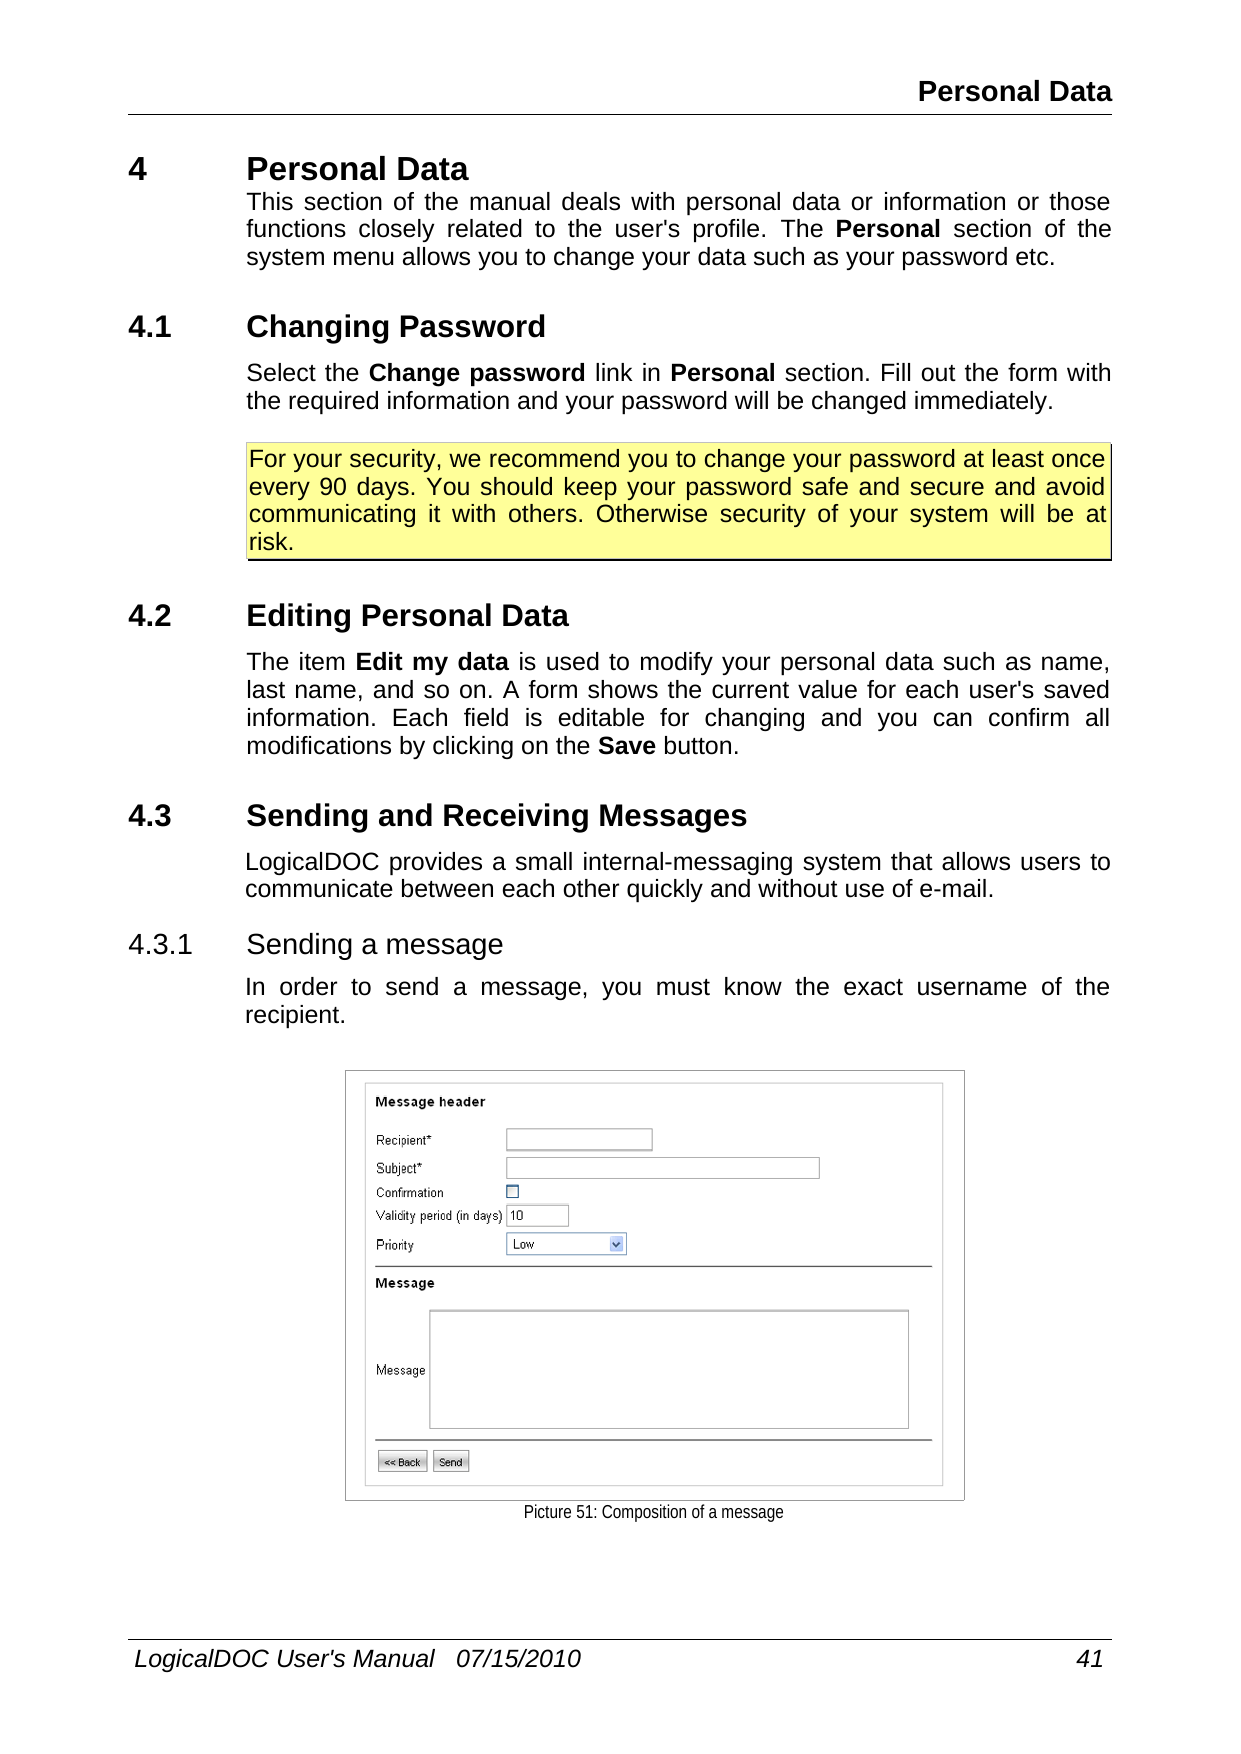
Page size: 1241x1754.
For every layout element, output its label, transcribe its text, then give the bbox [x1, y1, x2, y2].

subtitle Sending a message [128, 928, 1112, 961]
text In order to send a message, you must know the exact username of the recipient. [245, 973, 1112, 1029]
text For your security, we recommend you to change your password at least once every 90 days. You should keep your password safe and secure and avoid communicating it with others. Otherwise security of your system will be at risk. [247, 443, 1110, 558]
text The item Edit my data is used to modify your personal data such as name, last name, and so on. A form shows the current value for each user's saved information. Each field is editable for changing and you can confirm all modifications by clicking on the Save button. [246, 648, 1112, 760]
subtitle Personal Data [128, 150, 1112, 187]
subtitle Editing Personal Data [128, 598, 1112, 633]
text LogicalDOC provides a small internal-messaging system that allows users to communicate between each other quickly and without use of e-mail. [245, 847, 1112, 903]
text This section of the manual deals with personal data or information or those functions closely related to the user's profile. The Personal section of the system menu allows you to change your data such as your password etc. [246, 187, 1112, 271]
subtitle Changing Password [128, 309, 1112, 344]
text Picture 51: Composition of a message [344, 1500, 963, 1522]
subtitle Sending and Receiving Messages [128, 798, 1112, 832]
text Select the Change password link in Personal section. Fill out the form with the required information and your password will be changed immediately. [246, 358, 1112, 414]
